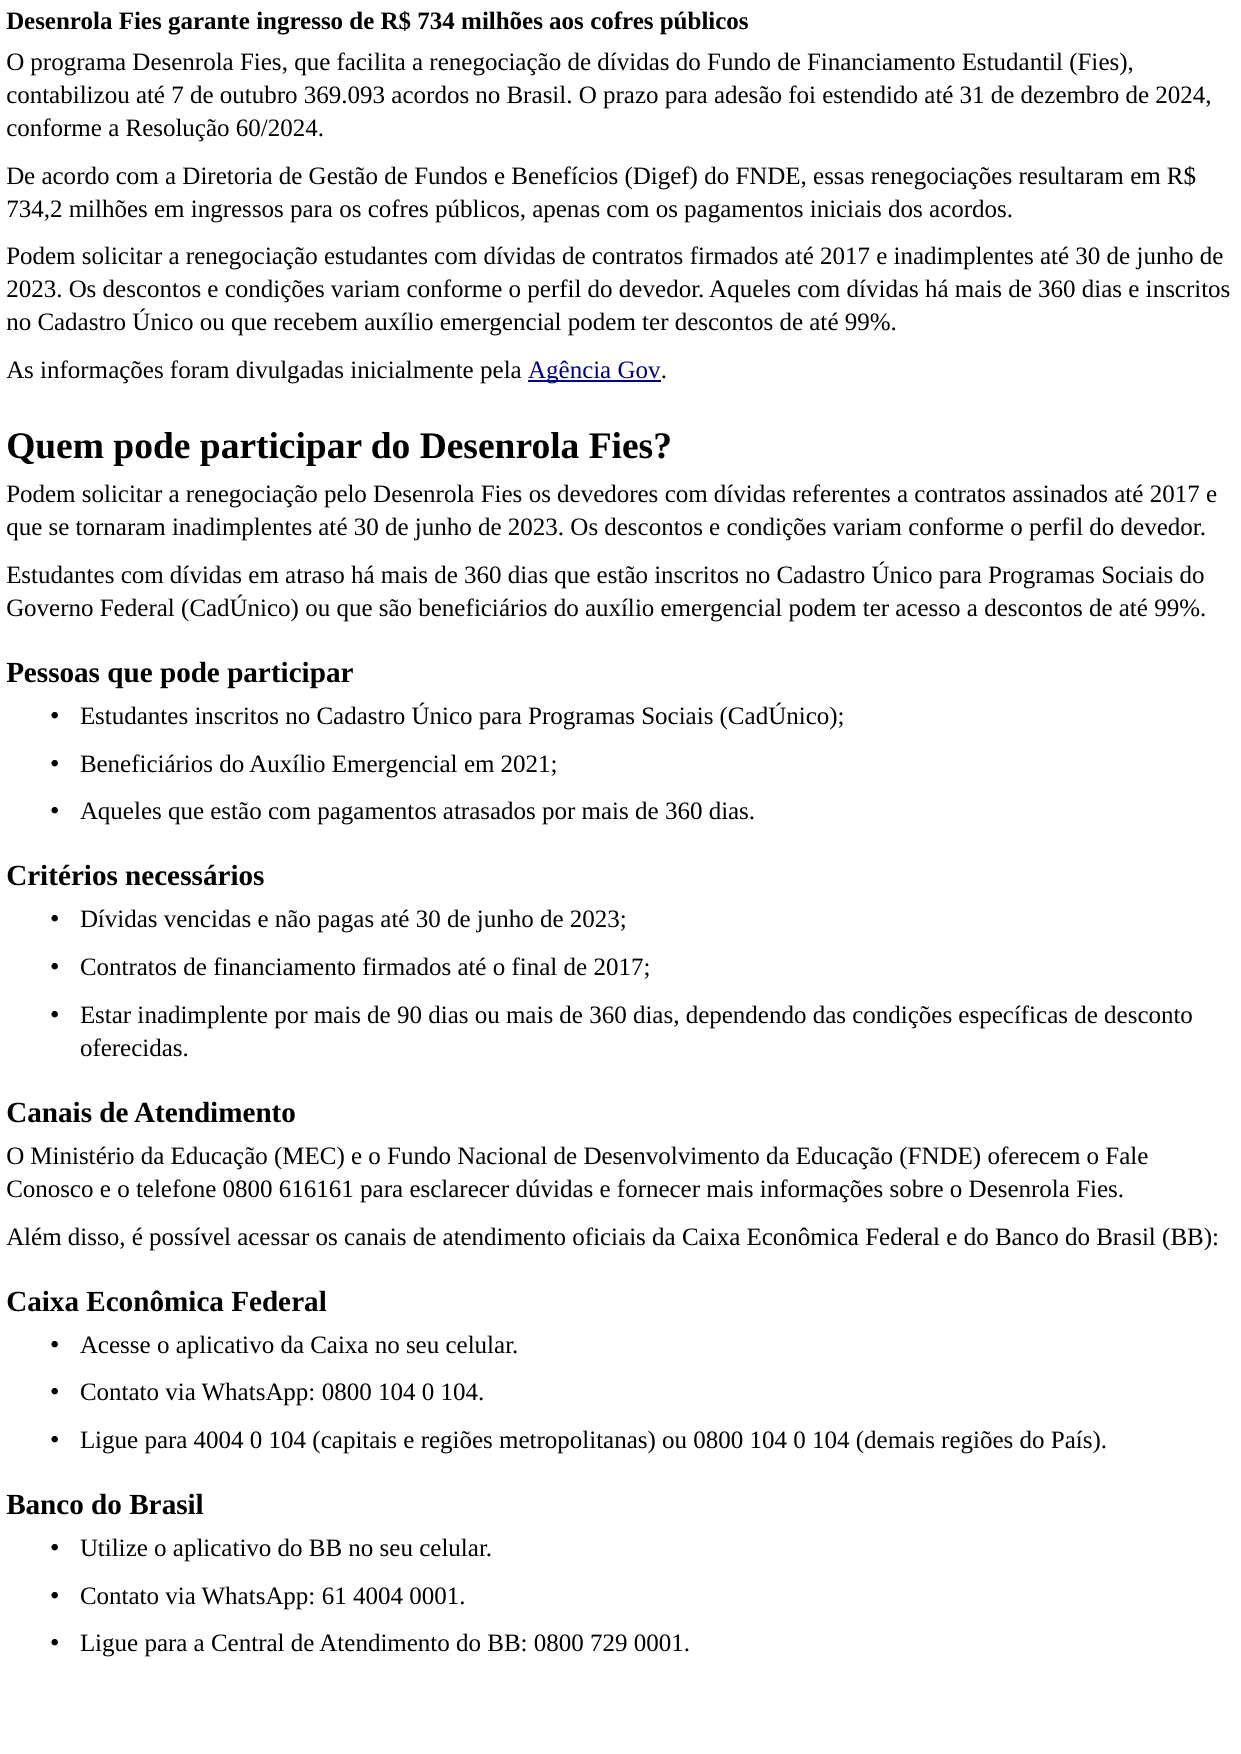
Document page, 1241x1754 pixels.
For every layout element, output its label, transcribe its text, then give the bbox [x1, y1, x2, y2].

list Contato via WhatsApp: 61 4004 0001. [50, 1581, 1234, 1609]
list Estudantes inscritos no Cadastro Único para Programas Sociais (CadÚnico); [50, 701, 1234, 730]
list Dívidas vencidas e não pagas até 30 de junho de 2023; [50, 904, 1234, 933]
text O Ministério da Educação (MEC) e o Fundo Nacional de Desenvolvimento da Educação (FNDE) oferecem o Fale Conosco e o telefone 0800 616161 para esclarecer dúvidas e fornecer mais informações sobre o Desenrola Fies. [6, 1141, 1234, 1203]
list Acesse o aplicativo da Caixa no seu celular. [50, 1330, 1234, 1358]
list Contato via WhatsApp: 0800 104 0 104. [50, 1377, 1234, 1406]
text O programa Desenrola Fies, que facilita a renegociação de dívidas do Fundo de Financiamento Estudantil (Fies), contabilizou até 7 de outubro 369.093 acordos no Brasil. O prazo para adesão foi estendido até 31 de dezembro de 2024, conforme a Resolução 60/2024. [6, 47, 1234, 142]
subtitle Caixa Econômica Federal [6, 1284, 1234, 1317]
subtitle Critérios necessários [6, 858, 1234, 892]
list Beneficiários do Auxílio Emergencial em 2021; [50, 749, 1234, 777]
list Utilize o aplicativo do BB no seu celular. [50, 1533, 1234, 1562]
text As informações foram divulgadas inicialmente pela Agência Gov. [6, 355, 1234, 384]
text Podem solicitar a renegociação estudantes com dívidas de contratos firmados até 2017 e inadimplentes até 30 de junho de 2023. Os descontos e condições variam conforme o perfil do devedor. Aqueles com dívidas há mais de 360 dias e inscritos no Cadastro Único ou que recebem auxílio emergencial podem ter descontos de até 99%. [6, 241, 1234, 336]
subtitle Pessoas que pode participar [6, 655, 1234, 688]
subtitle Quem pode participar do Desenrola Fies? [6, 423, 1234, 467]
subtitle Canais de Atendimento [6, 1095, 1234, 1128]
text Podem solicitar a renegociação pelo Desenrola Fies os devedores com dívidas referentes a contratos assinados até 2017 e que se tornaram inadimplentes até 30 de junho de 2023. Os descontos e condições variam conforme o perfil do devedor. [6, 479, 1234, 541]
text Estudantes com dívidas em atraso há mais de 360 dias que estão inscritos no Cadastro Único para Programas Sociais do Governo Federal (CadÚnico) ou que são beneficiários do auxílio emergencial podem ter acesso a descontos de até 99%. [6, 560, 1234, 622]
list Estar inadimplente por mais de 90 dias ou mais de 360 dias, dependendo das condições específicas de desconto oferecidas. [50, 1000, 1234, 1061]
list Aqueles que estão com pagamentos atrasados por mais de 360 dias. [50, 796, 1234, 825]
list Ligue para 4004 0 104 (capitais e regiões metropolitanas) ou 0800 104 0 104 (demais regiões do País). [50, 1425, 1234, 1454]
list Contratos de financiamento firmados até o final de 2017; [50, 952, 1234, 981]
text De acordo com a Diretoria de Gestão de Fundos e Benefícios (Digef) do FNDE, essas renegociações resultaram em R$ 734,2 milhões em ingressos para os cofres públicos, apenas com os pagamentos iniciais dos acordos. [6, 161, 1234, 223]
subtitle Banco do Brasil [6, 1487, 1234, 1521]
subtitle Desenrola Fies garante ingresso de R$ 734 milhões aos cofres públicos [6, 6, 1234, 35]
list Ligue para a Central de Atendimento do BB: 0800 729 0001. [50, 1628, 1234, 1657]
text Além disso, é possível acessar os canais de atendimento oficiais da Caixa Econômica Federal e do Banco do Brasil (BB): [6, 1222, 1234, 1250]
